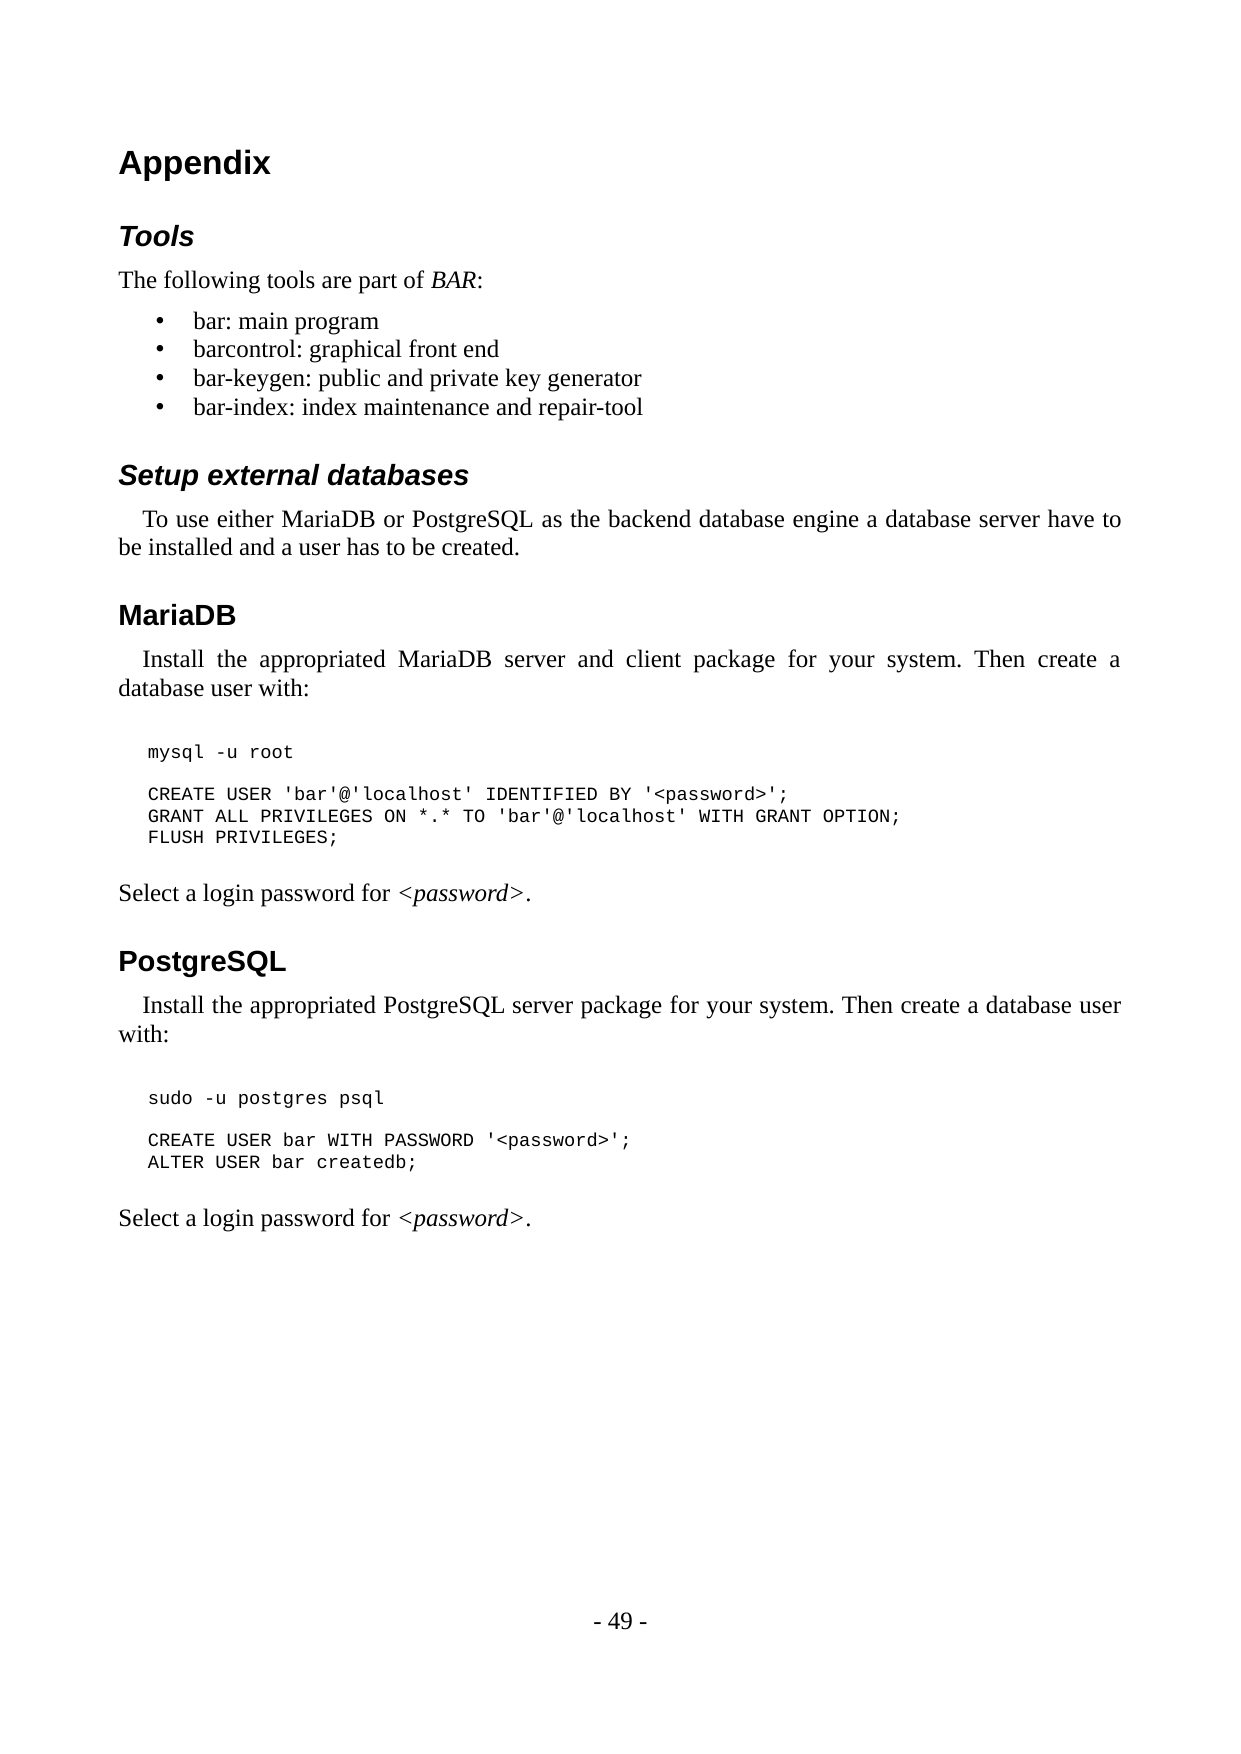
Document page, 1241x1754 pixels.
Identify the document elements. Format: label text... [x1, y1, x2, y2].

subtitle Tools [118, 219, 1122, 253]
text CREATE USER bar WITH PASSWORD '<password>'; ALTER USER bar createdb; [148, 1131, 1122, 1174]
text mysql -u root CREATE USER 'bar'@'localhost' IDENTIFIED BY '<password>'; GRANT ALL PRIVILEGES ON *.* TO 'bar'@'localhost' WITH GRANT OPTION; FLUSH PRIVILEGES; [148, 743, 1122, 849]
text sudo -u postgres psql [148, 1089, 1122, 1131]
text To use either MariaDB or PostgreSQL as the backend database engine a database server have to be installed and a user has to be created. [118, 504, 1122, 561]
text Install the appropriated PostgreSQL server package for your system. Then create a database user with: [118, 990, 1122, 1047]
list bar-index: index maintenance and repair-tool [156, 392, 1122, 421]
text Select a login password for <password>. [118, 878, 1122, 907]
subtitle PostgreSQL [118, 944, 1122, 977]
text The following tools are part of BAR: [118, 265, 1122, 294]
list barcontrol: graphical front end [156, 334, 1122, 363]
subtitle MariaDB [118, 598, 1122, 631]
list bar: main program [156, 306, 1122, 334]
subtitle Appendix [118, 143, 1122, 182]
list bar-keygen: public and private key generator [156, 363, 1122, 392]
text Select a login password for <password>. [118, 1203, 1122, 1232]
text Install the appropriated MariaDB server and client package for your system. Then create a database user with: [118, 644, 1122, 701]
subtitle Setup external databases [118, 458, 1122, 491]
